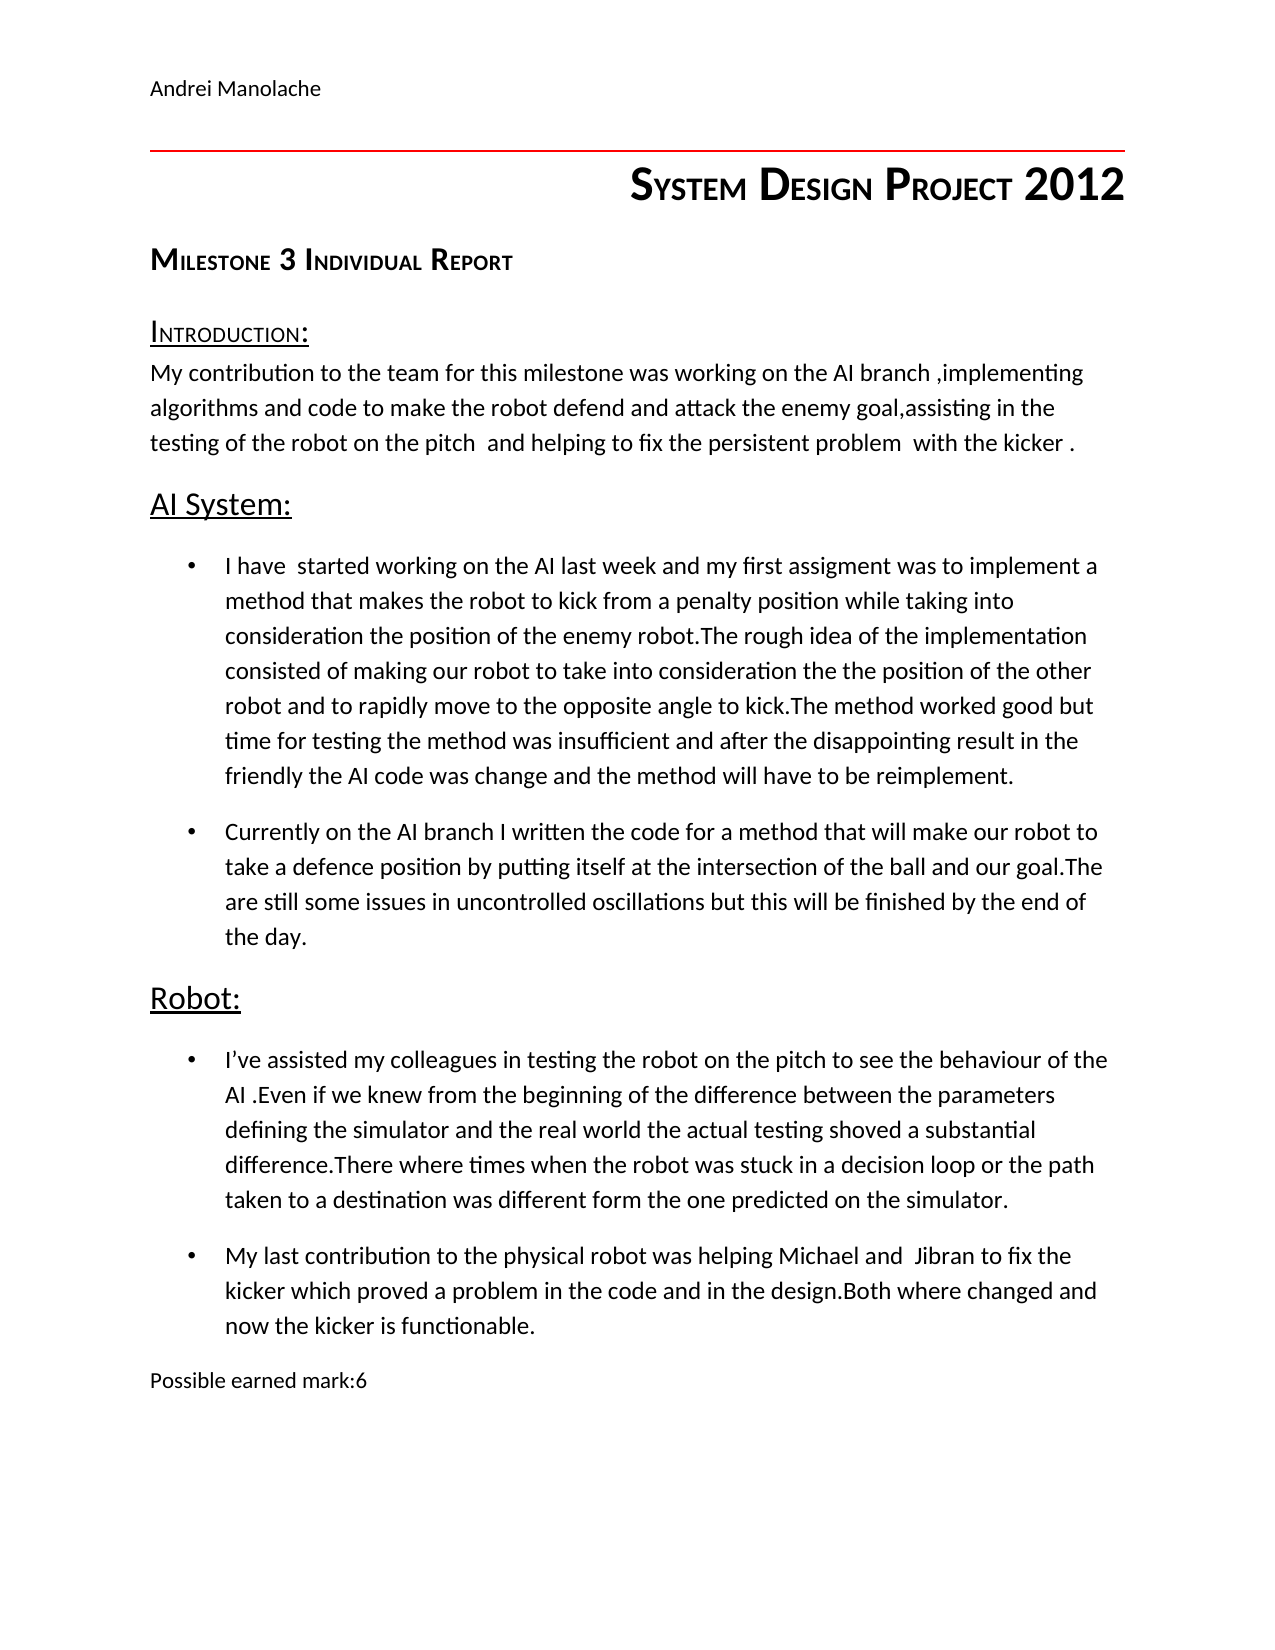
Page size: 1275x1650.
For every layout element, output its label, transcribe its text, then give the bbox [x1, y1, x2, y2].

list Currently on the AI branch I written the code for a method that will make our robot to take a defence position by putting itself at the intersection of the ball and our goal.The are still some issues in uncontrolled oscillations but this will be finished by the end of the day. [187, 816, 1125, 951]
text AI System: [150, 482, 1125, 523]
subtitle Introduction: [150, 310, 1125, 351]
list My last contribution to the physical robot was helping Michael and Jibran to fix the kicker which proved a problem in the code and in the design.Both where changed and now the kicker is functionable. [187, 1240, 1125, 1341]
title System Design Project 2012 [150, 152, 1125, 213]
list I have started working on the AI last week and my first assigment was to implement a method that makes the robot to kick from a penalty position while taking into consideration the position of the enemy robot.The rough idea of the implementation consisted of making our robot to take into consideration the the position of the other robot and to rapidly move to the opposite angle to kick.The method worked good but time for testing the method was insufficient and after the disappointing result in the friendly the AI code was change and the method will have to be reimplement. [187, 550, 1125, 791]
text My contribution to the team for this milestone was working on the AI branch ,implementing algorithms and code to make the robot defend and attack the enemy goal,assisting in the testing of the robot on the pitch and helping to fix the persistent problem with the kicker . [150, 357, 1125, 457]
list I’ve assisted my colleagues in testing the robot on the pitch to see the behaviour of the AI .Even if we knew from the beginning of the difference between the parameters defining the simulator and the real world the actual testing shoved a substantial difference.There where times when the robot was stuck in a decision loop or the path taken to a destination was different form the one predicted on the simulator. [187, 1044, 1125, 1215]
text Possible earned mark:6 [150, 1366, 1125, 1394]
subtitle Milestone 3 Individual Report [150, 238, 1125, 279]
text Robot: [150, 977, 1125, 1017]
